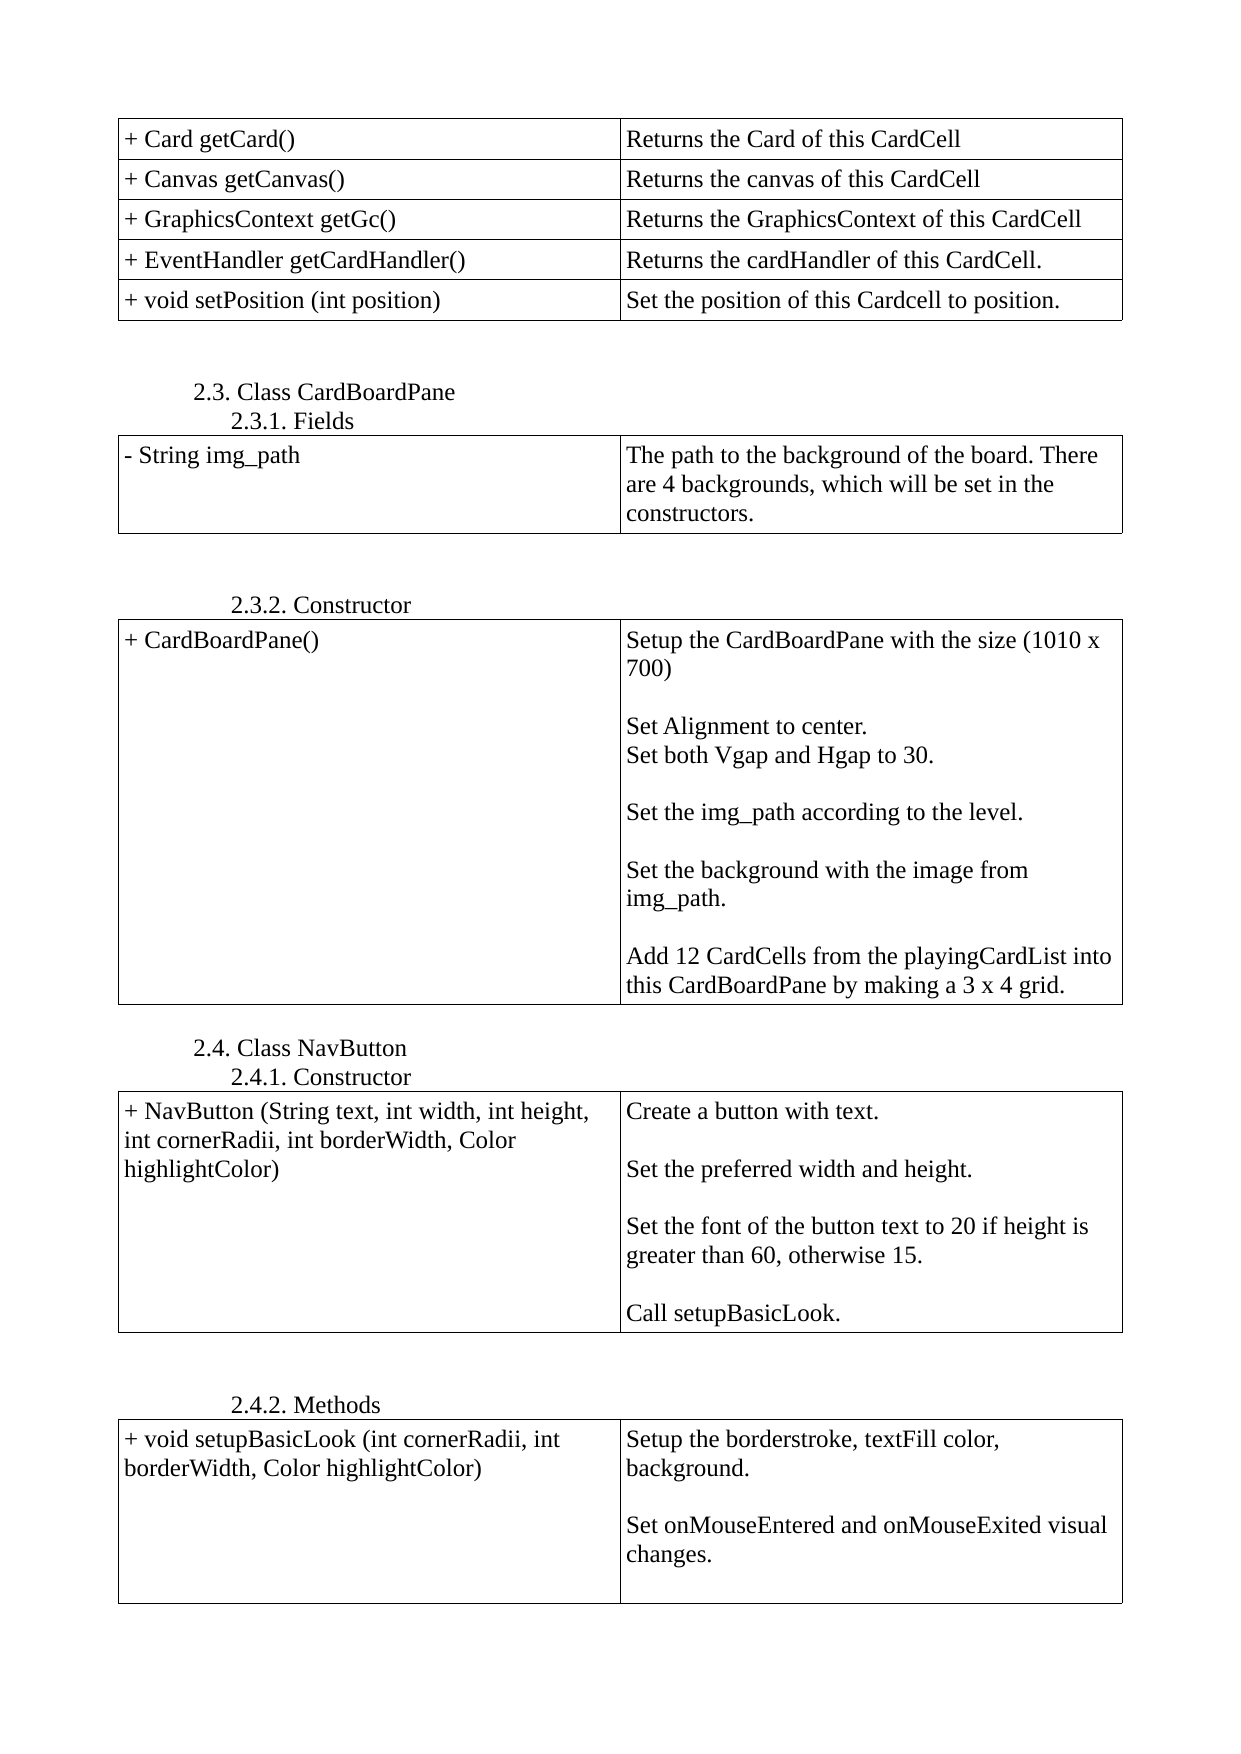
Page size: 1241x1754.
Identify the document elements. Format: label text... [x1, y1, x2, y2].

table_cell + Canvas getCanvas() [119, 160, 620, 199]
table_cell + GraphicsContext getGc() [119, 200, 620, 239]
table_cell Returns the cardHandler of this CardCell. [621, 240, 1122, 279]
table_header + NavButton (String text, int width, int height, int cornerRadii, int borderWidth, Color highlightColor) [119, 1092, 620, 1332]
list Constructor [231, 1062, 1122, 1091]
list Methods [231, 1390, 1122, 1418]
table_cell Returns the Card of this CardCell [621, 119, 1122, 158]
table_cell + void setPosition (int position) [119, 280, 620, 320]
table_cell Returns the GraphicsContext of this CardCell [621, 200, 1122, 239]
list Class CardBoardPane [193, 377, 1122, 406]
table_header + CardBoardPane() [119, 620, 620, 1004]
list Constructor [231, 590, 1122, 619]
table_header - String img_path [119, 436, 620, 533]
table_header + void setupBasicLook (int cornerRadii, int borderWidth, Color highlightColor) [119, 1420, 620, 1603]
table_header Create a button with text. Set the preferred width and height. Set the font of the button text to 20 if height is greater than 60, otherwise 15. Call setupBasicLook. [621, 1092, 1122, 1332]
table_header Setup the CardBoardPane with the size (1010 x 700) Set Alignment to center. Set both Vgap and Hgap to 30. Set the img_path according to the level. Set the background with the image from img_path. Add 12 CardCells from the playingCardList into this CardBoardPane by making a 3 x 4 grid. [621, 620, 1122, 1004]
table_cell + Card getCard() [119, 119, 620, 158]
list Fields [231, 406, 1122, 435]
table_header Setup the borderstroke, textFill color, background. Set onMouseEntered and onMouseExited visual changes. [621, 1420, 1122, 1603]
list Class NavButton [193, 1033, 1122, 1062]
table_cell + EventHandler getCardHandler() [119, 240, 620, 279]
table_cell Returns the canvas of this CardCell [621, 160, 1122, 199]
table_cell Set the position of this Cardcell to position. [621, 280, 1122, 320]
table_header The path to the background of the board. There are 4 backgrounds, which will be set in the constructors. [621, 436, 1122, 533]
